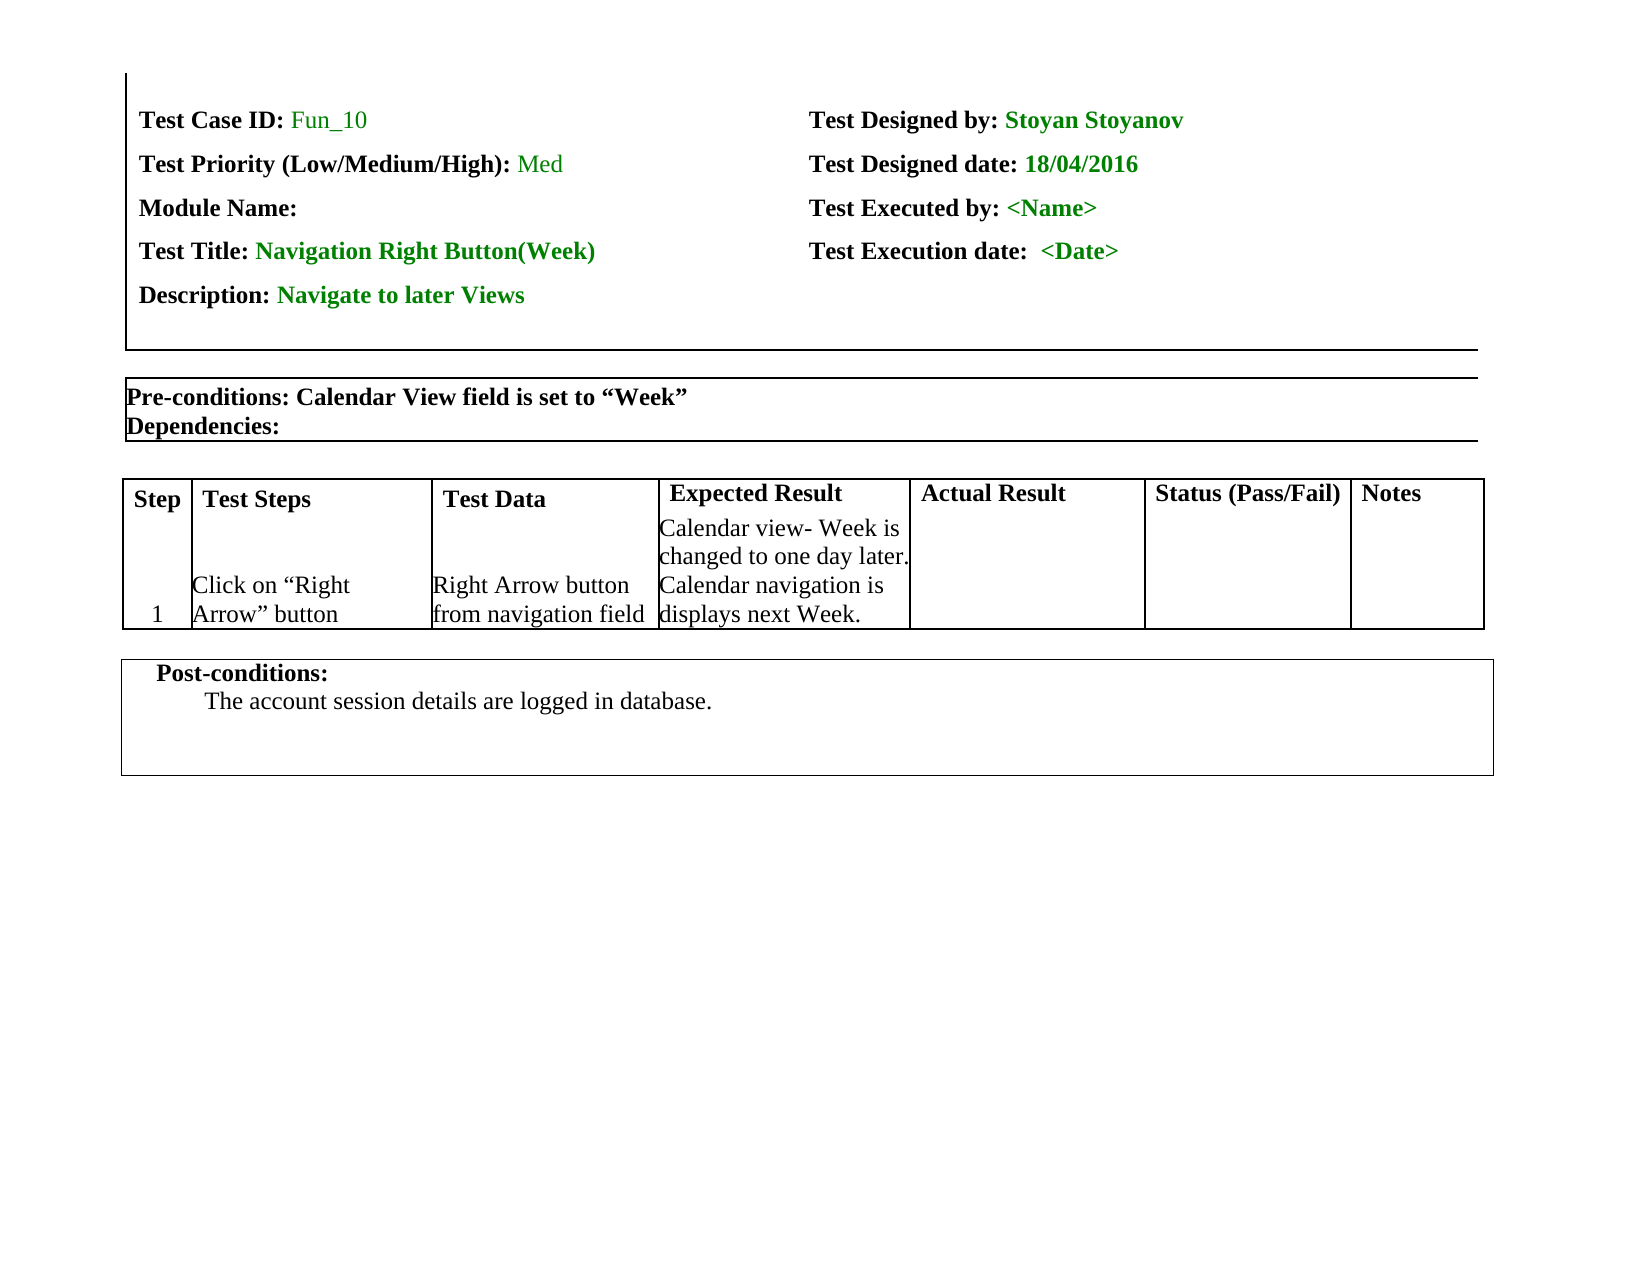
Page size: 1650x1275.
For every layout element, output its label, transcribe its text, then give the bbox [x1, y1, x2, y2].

table_cell Test Title: Navigation Right Button(Week) [127, 221, 808, 265]
table_cell [1352, 513, 1483, 628]
table_header Test Case ID: Fun_10 [127, 73, 808, 134]
table_cell [809, 309, 1478, 349]
table_header Expected Result [660, 480, 909, 513]
table_cell [1146, 513, 1350, 628]
table_cell Right Arrow button from navigation field [433, 513, 658, 628]
table_cell Test Designed date: 18/04/2016 [809, 134, 1478, 178]
table_header Actual Result [911, 480, 1144, 513]
table_cell [126, 351, 808, 377]
table_cell Test Priority (Low/Medium/High): Med [127, 134, 808, 178]
table_cell Calendar view- Week is changed to one day later. Calendar navigation is displays next Week. [660, 513, 909, 628]
text The account session details are logged in database. [123, 686, 1493, 715]
table_cell Click on “Right Arrow” button [193, 513, 431, 628]
table_header Step [124, 480, 191, 513]
table_cell Test Execution date: <Date> [809, 221, 1478, 265]
table_header Test Designed by: Stoyan Stoyanov [809, 73, 1478, 134]
table_cell Test Executed by: <Name> [809, 178, 1478, 221]
table_cell Dependencies: [127, 411, 1478, 440]
table_cell [127, 309, 808, 349]
table_cell Description: Navigate to later Views [127, 265, 808, 309]
table_header Notes [1352, 480, 1483, 513]
table_header Test Data [433, 480, 658, 513]
table_cell 1 [124, 513, 191, 628]
table_cell Module Name: [127, 178, 808, 221]
table_cell [809, 351, 1478, 377]
table_cell [911, 513, 1144, 628]
table_cell Pre-conditions: Calendar View field is set to “Week” [127, 379, 1478, 411]
text Post-conditions: [156, 660, 1493, 686]
table_header Status (Pass/Fail) [1146, 480, 1350, 513]
table_cell [809, 265, 1478, 309]
table_header Test Steps [193, 480, 431, 513]
